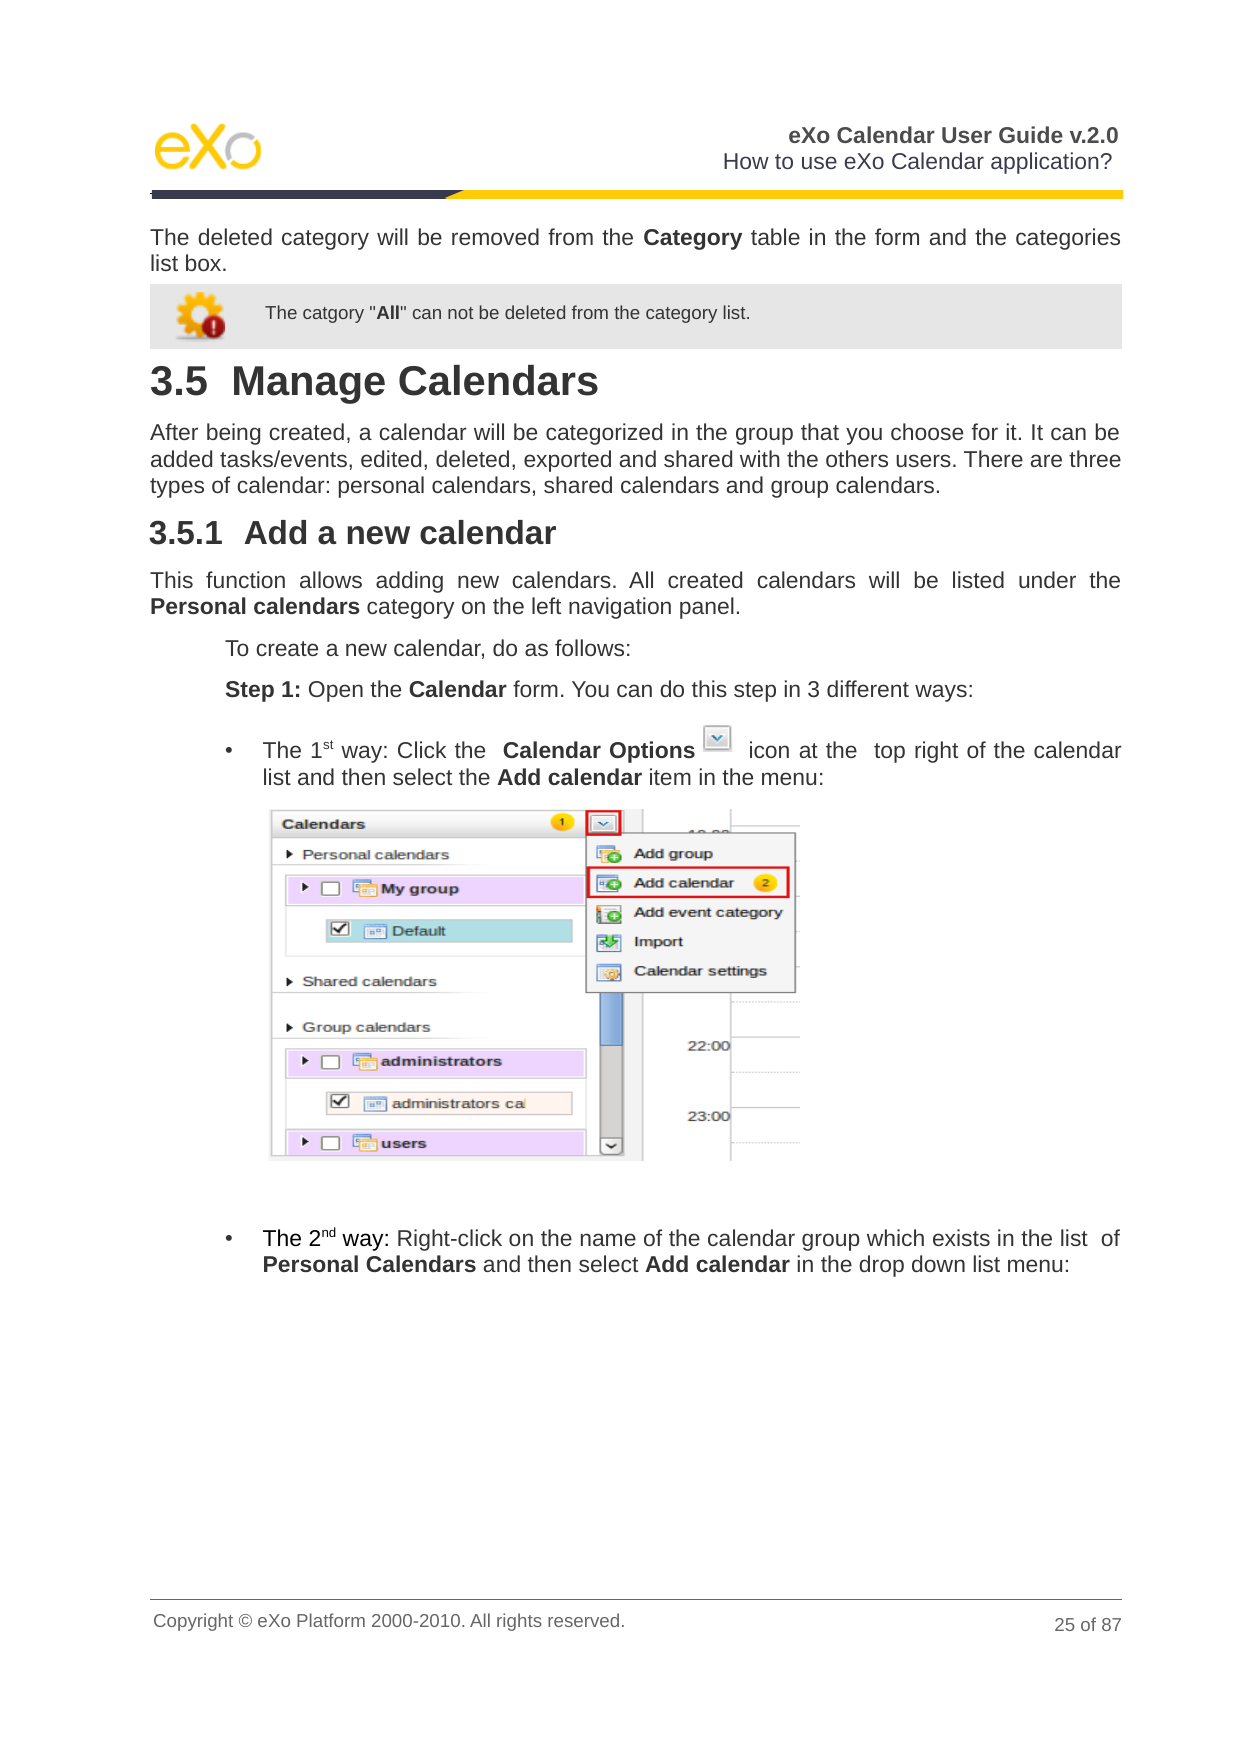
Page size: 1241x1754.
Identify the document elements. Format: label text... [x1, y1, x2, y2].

table_header [150, 284, 259, 349]
list The 1st way: Click the Calendar Options icon at the top right of the calendar list and then select the Add calendar item in the menu: [225, 717, 1122, 790]
subtitle Manage Calendars [150, 356, 1122, 404]
text After being created, a calendar will be categorized in the group that you choose for it. It can be added tasks/events, edited, deleted, exported and shared with the others users. There are three types of calendar: personal calendars, shared calendars and group calendars. [150, 419, 1122, 498]
picture [155, 123, 262, 170]
picture [151, 190, 1124, 199]
table_header The catgory "All" can not be deleted from the category list. [259, 284, 1122, 349]
list The 2nd way: Right-click on the name of the calendar group which exists in the list of Personal Calendars and then select Add calendar in the drop down list menu: [225, 1225, 1122, 1277]
subtitle Add a new calendar [148, 513, 1122, 552]
picture [268, 809, 800, 1161]
picture [702, 724, 733, 752]
picture [175, 292, 226, 342]
list To create a new calendar, do as follows: [187, 634, 1122, 661]
text The deleted category will be removed from the Category table in the form and the categories list box. [150, 223, 1122, 276]
text This function allows adding new calendars. All created calendars will be listed under the Personal calendars category on the left navigation panel. [150, 567, 1122, 619]
list Step 1: Open the Calendar form. You can do this step in 3 different ways: [187, 676, 1122, 702]
